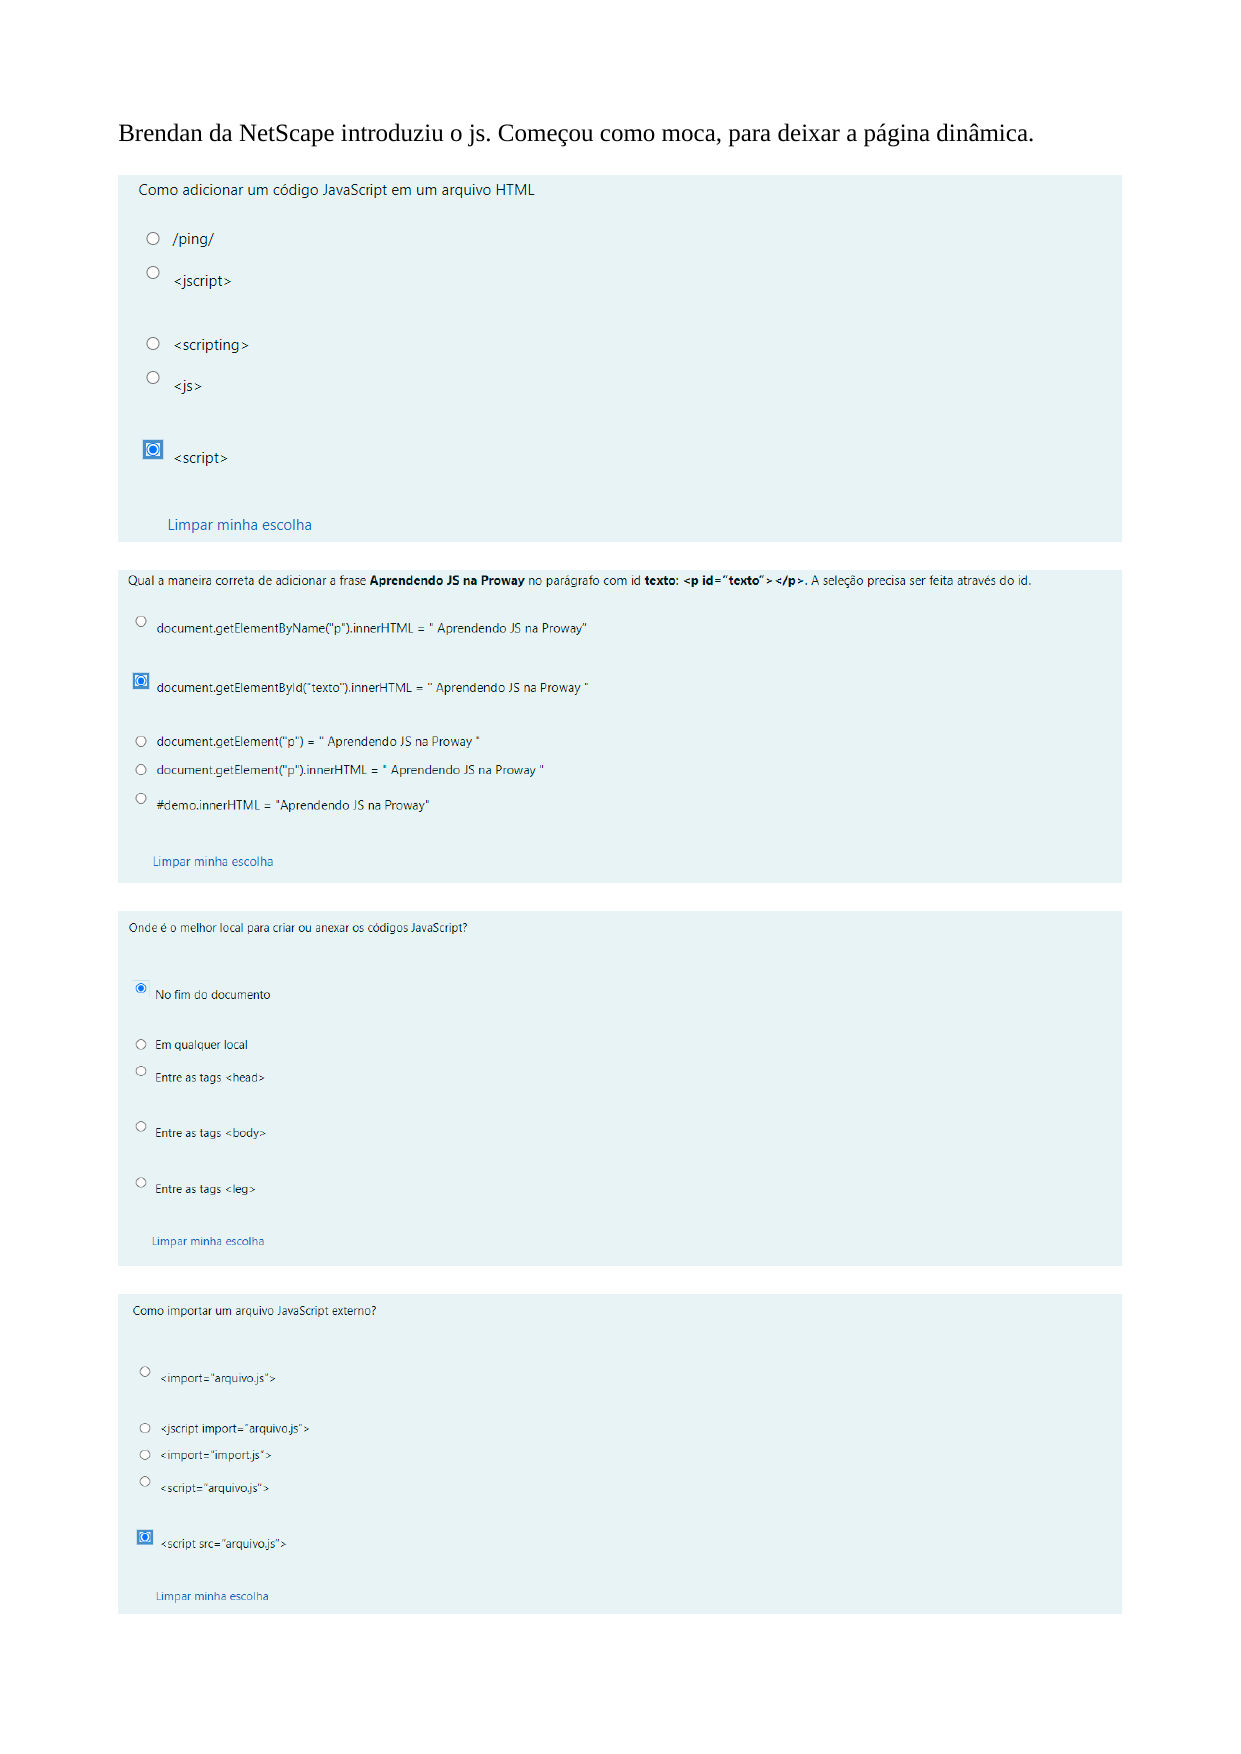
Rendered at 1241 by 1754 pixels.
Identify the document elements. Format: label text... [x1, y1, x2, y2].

picture [118, 175, 1123, 542]
text Brendan da NetScape introduziu o js. Começou como moca, para deixar a página dinâmica. [118, 118, 1122, 147]
picture [118, 911, 1123, 1266]
picture [118, 570, 1123, 883]
picture [118, 1294, 1123, 1614]
